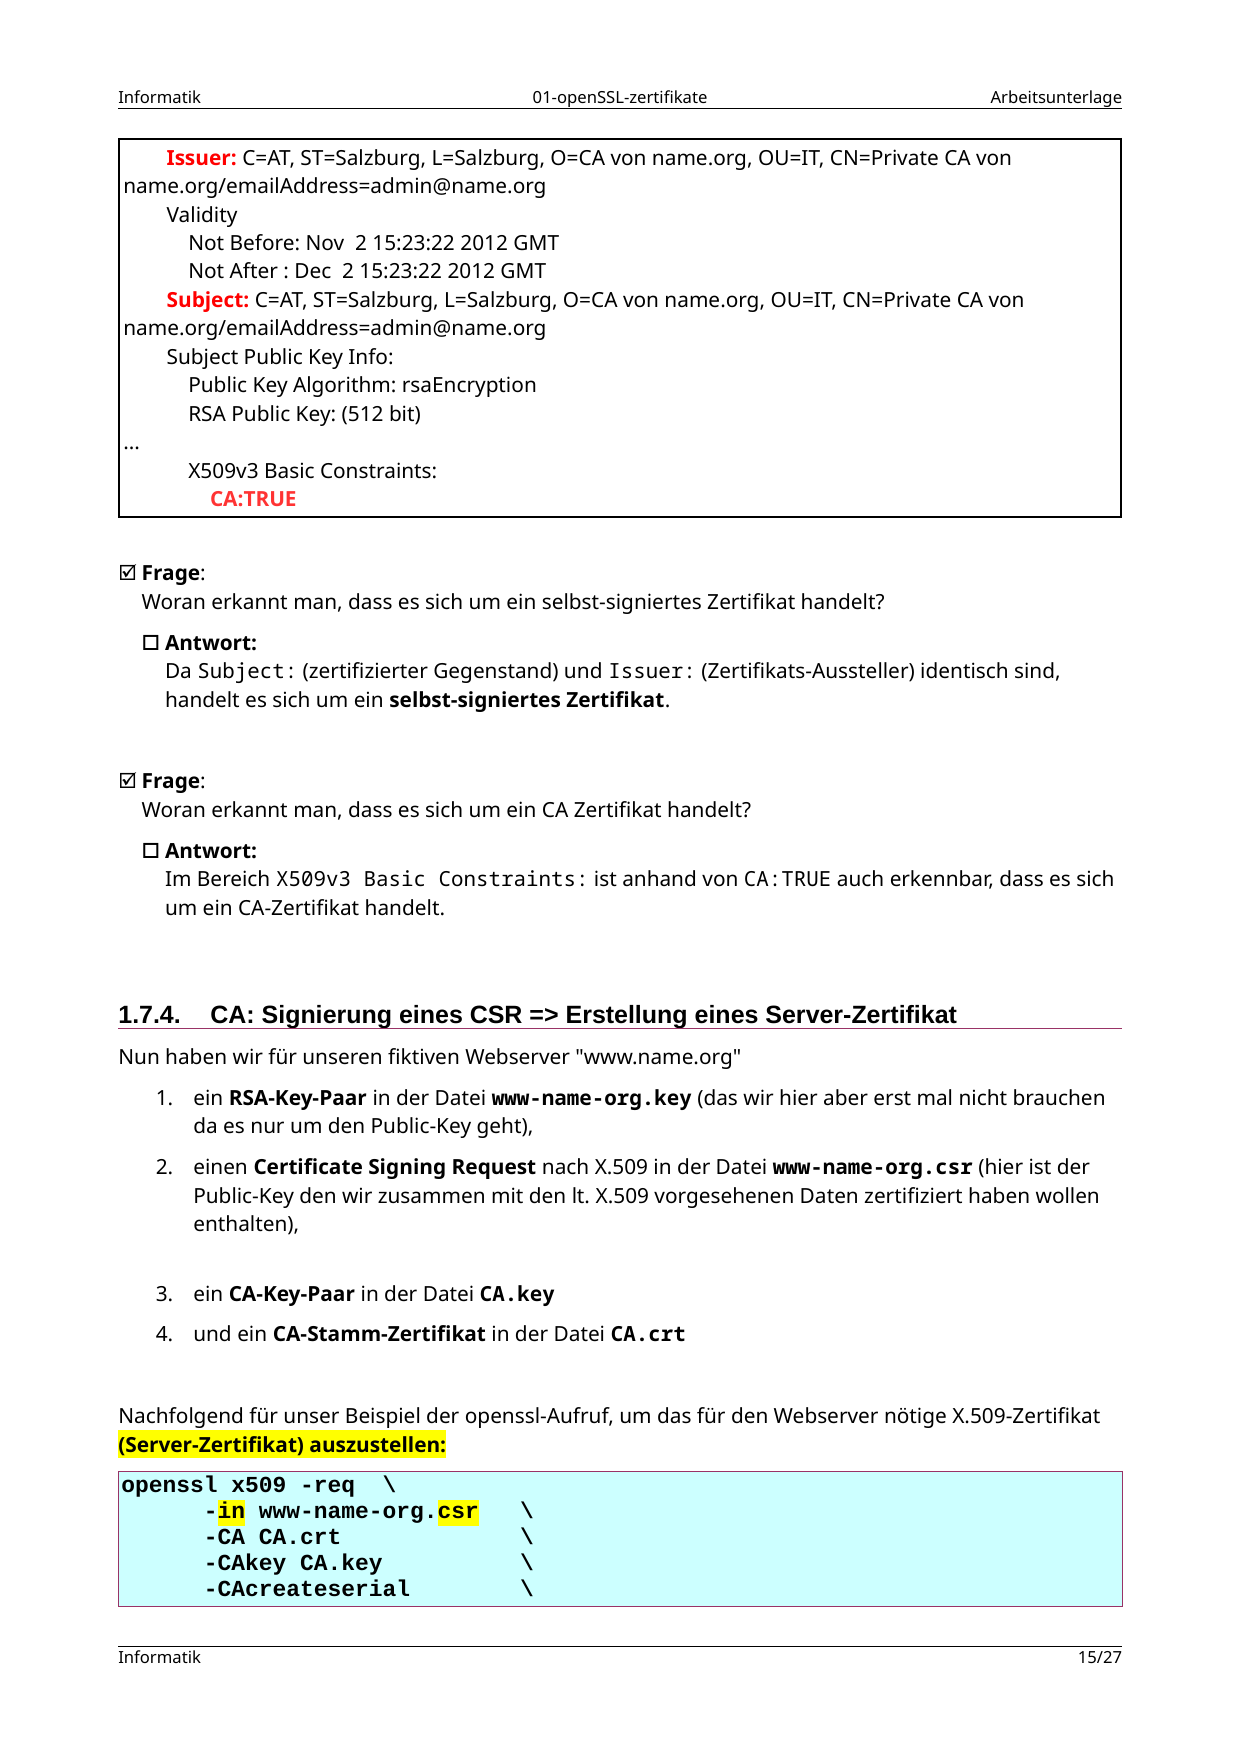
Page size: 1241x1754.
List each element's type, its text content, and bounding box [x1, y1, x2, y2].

list Frage: Woran erkannt man, dass es sich um ein CA Zertifikat handelt? [118, 767, 1122, 823]
text Subject Public Key Info: [120, 337, 1120, 365]
list Antwort: Da Subject: (zertifizierter Gegenstand) und Issuer: (Zertifikats-Aussteller) identisch sind, handelt es sich um ein selbst-signiertes Zertifikat. [141, 628, 1122, 713]
list einen Certificate Signing Request nach X.509 in der Datei www-name-org.csr (hier ist der Public-Key den wir zusammen mit den lt. X.509 vorgesehenen Daten zertifiziert haben wollen enthalten), [156, 1152, 1122, 1266]
text -CA CA.crt \ [119, 1523, 1122, 1549]
text Issuer: C=AT, ST=Salzburg, L=Salzburg, O=CA von name.org, OU=IT, CN=Private CA von name.org/emailAddress=admin@name.org [120, 140, 1120, 195]
list Frage: Woran erkannt man, dass es sich um ein selbst-signiertes Zertifikat handelt? [118, 558, 1122, 615]
text X509v3 Basic Constraints: [120, 451, 1120, 479]
text Nun haben wir für unseren fiktiven Webserver "www.name.org" [118, 1042, 1122, 1071]
list ein RSA-Key-Paar in der Datei www-name-org.key (das wir hier aber erst mal nicht brauchen da es nur um den Public-Key geht), [156, 1083, 1122, 1140]
text Subject: C=AT, ST=Salzburg, L=Salzburg, O=CA von name.org, OU=IT, CN=Private CA von name.org/emailAddress=admin@name.org [120, 280, 1120, 337]
subtitle CA: Signierung eines CSR => Erstellung eines Server-Zertifikat [118, 1000, 1122, 1028]
text -CAkey CA.key \ [119, 1549, 1122, 1574]
text openssl x509 -req \ [119, 1472, 1122, 1497]
text CA:TRUE [120, 479, 1120, 516]
list ein CA-Key-Paar in der Datei CA.key [156, 1279, 1122, 1307]
text RSA Public Key: (512 bit) [120, 394, 1120, 422]
text Not After : Dec 2 15:23:22 2012 GMT [120, 252, 1120, 280]
list und ein CA-Stamm-Zertifikat in der Datei CA.crt [156, 1319, 1122, 1348]
text Public Key Algorithm: rsaEncryption [120, 365, 1120, 394]
text -in www-name-org.csr \ [119, 1497, 1122, 1523]
text Not Before: Nov 2 15:23:22 2012 GMT [120, 223, 1120, 252]
text Validity [120, 195, 1120, 223]
text Nachfolgend für unser Beispiel der openssl-Aufruf, um das für den Webserver nötige X.509-Zertifikat (Server-Zertifikat) auszustellen: [118, 1401, 1122, 1458]
text -CAcreateserial \ [119, 1574, 1122, 1606]
list Antwort: Im Bereich X509v3 Basic Constraints: ist anhand von CA:TRUE auch erkennbar, dass es sich um ein CA-Zertifikat handelt. [141, 836, 1122, 921]
text ... [120, 422, 1120, 451]
